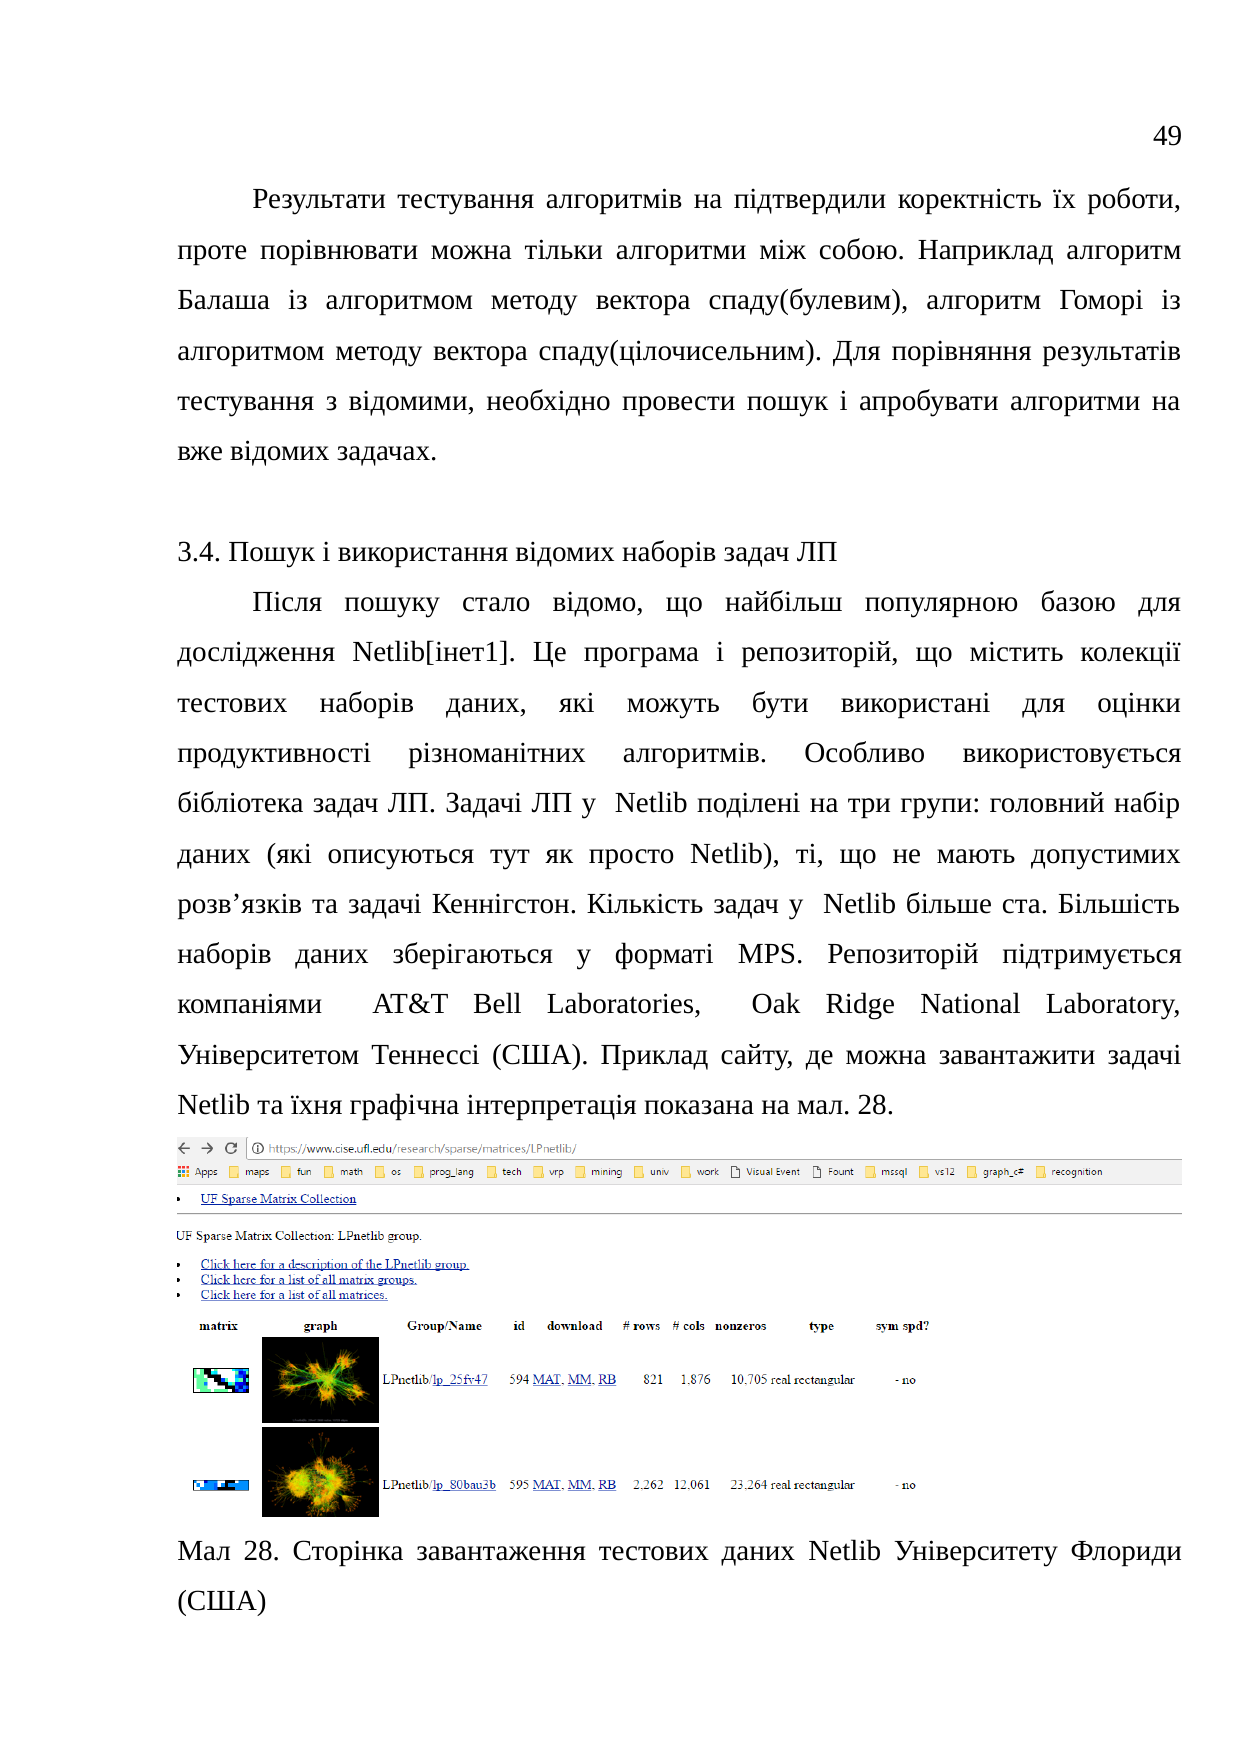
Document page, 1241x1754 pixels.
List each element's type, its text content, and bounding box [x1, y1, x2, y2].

picture [177, 1137, 1182, 1517]
text Результати тестування алгоритмів на підтвердили коректність їх роботи, проте порівнювати можна тільки алгоритми між собою. Наприклад алгоритм Балаша із алгоритмом методу вектора спаду(булевим), алгоритм Гоморі із алгоритмом методу вектора спаду(цілочисельним). Для порівняння результатів тестування з відомими, необхідно провести пошук і апробувати алгоритми на вже відомих задачах. [177, 182, 1182, 467]
text Мал 28. Сторінка завантаження тестових даних Netlib Університету Флориди (США) [177, 1517, 1182, 1617]
text Після пошуку стало відомо, що найбільш популярною базою для дослідження Netlib[інет1]. Це програма і репозиторій, що містить колекції тестових наборів даних, які можуть бути використані для оцінки продуктивності різноманітних алгоритмів. Особливо використовується бібліотека задач ЛП. Задачі ЛП у Netlib поділені на три групи: головний набір даних (які описуються тут як просто Netlib), ті, що не мають допустимих розв’язків та задачі Кеннігстон. Кількість задач у Netlib більше ста. Більшість наборів даних зберігаються у форматі MPS. Репозиторій підтримується компаніями AT&T Bell Laboratories, Oak Ridge National Laboratory, Університетом Теннессі (США). Приклад сайту, де можна завантажити задачі Netlib та їхня графічна інтерпретація показана на мал. 28. [177, 584, 1182, 1121]
text 3.4. Пошук і використання відомих наборів задач ЛП [177, 534, 1182, 567]
